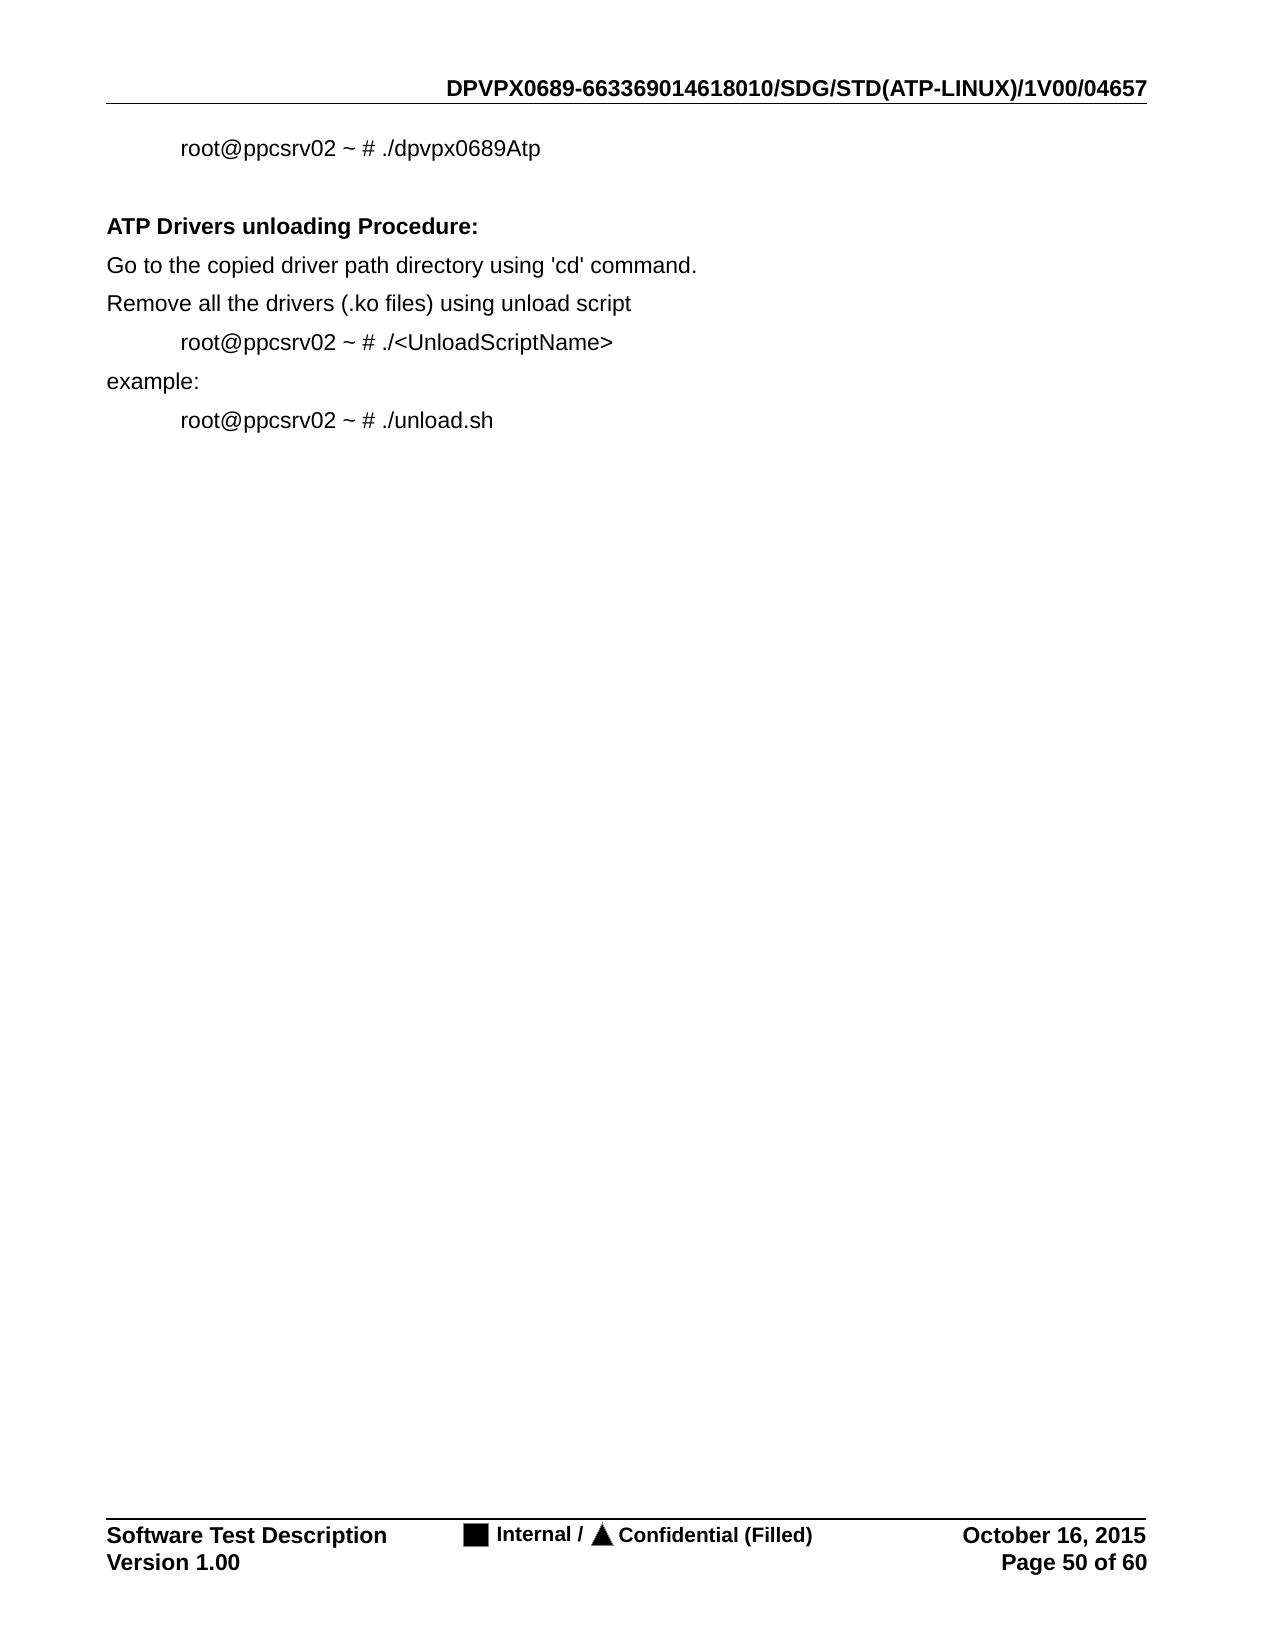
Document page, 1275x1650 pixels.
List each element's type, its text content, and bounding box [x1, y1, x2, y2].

text root@ppcsrv02 ~ # ./dpvpx0689Atp [106, 135, 1147, 161]
text root@ppcsrv02 ~ # ./<UnloadScriptName> [106, 329, 1147, 356]
text example: [106, 368, 1147, 394]
text Go to the copied driver path directory using 'cd' command. [106, 252, 1147, 278]
text Remove all the drivers (.ko files) using unload script [106, 290, 1147, 317]
text root@ppcsrv02 ~ # ./unload.sh [106, 407, 1147, 433]
text ATP Drivers unloading Procedure: [106, 213, 1147, 239]
